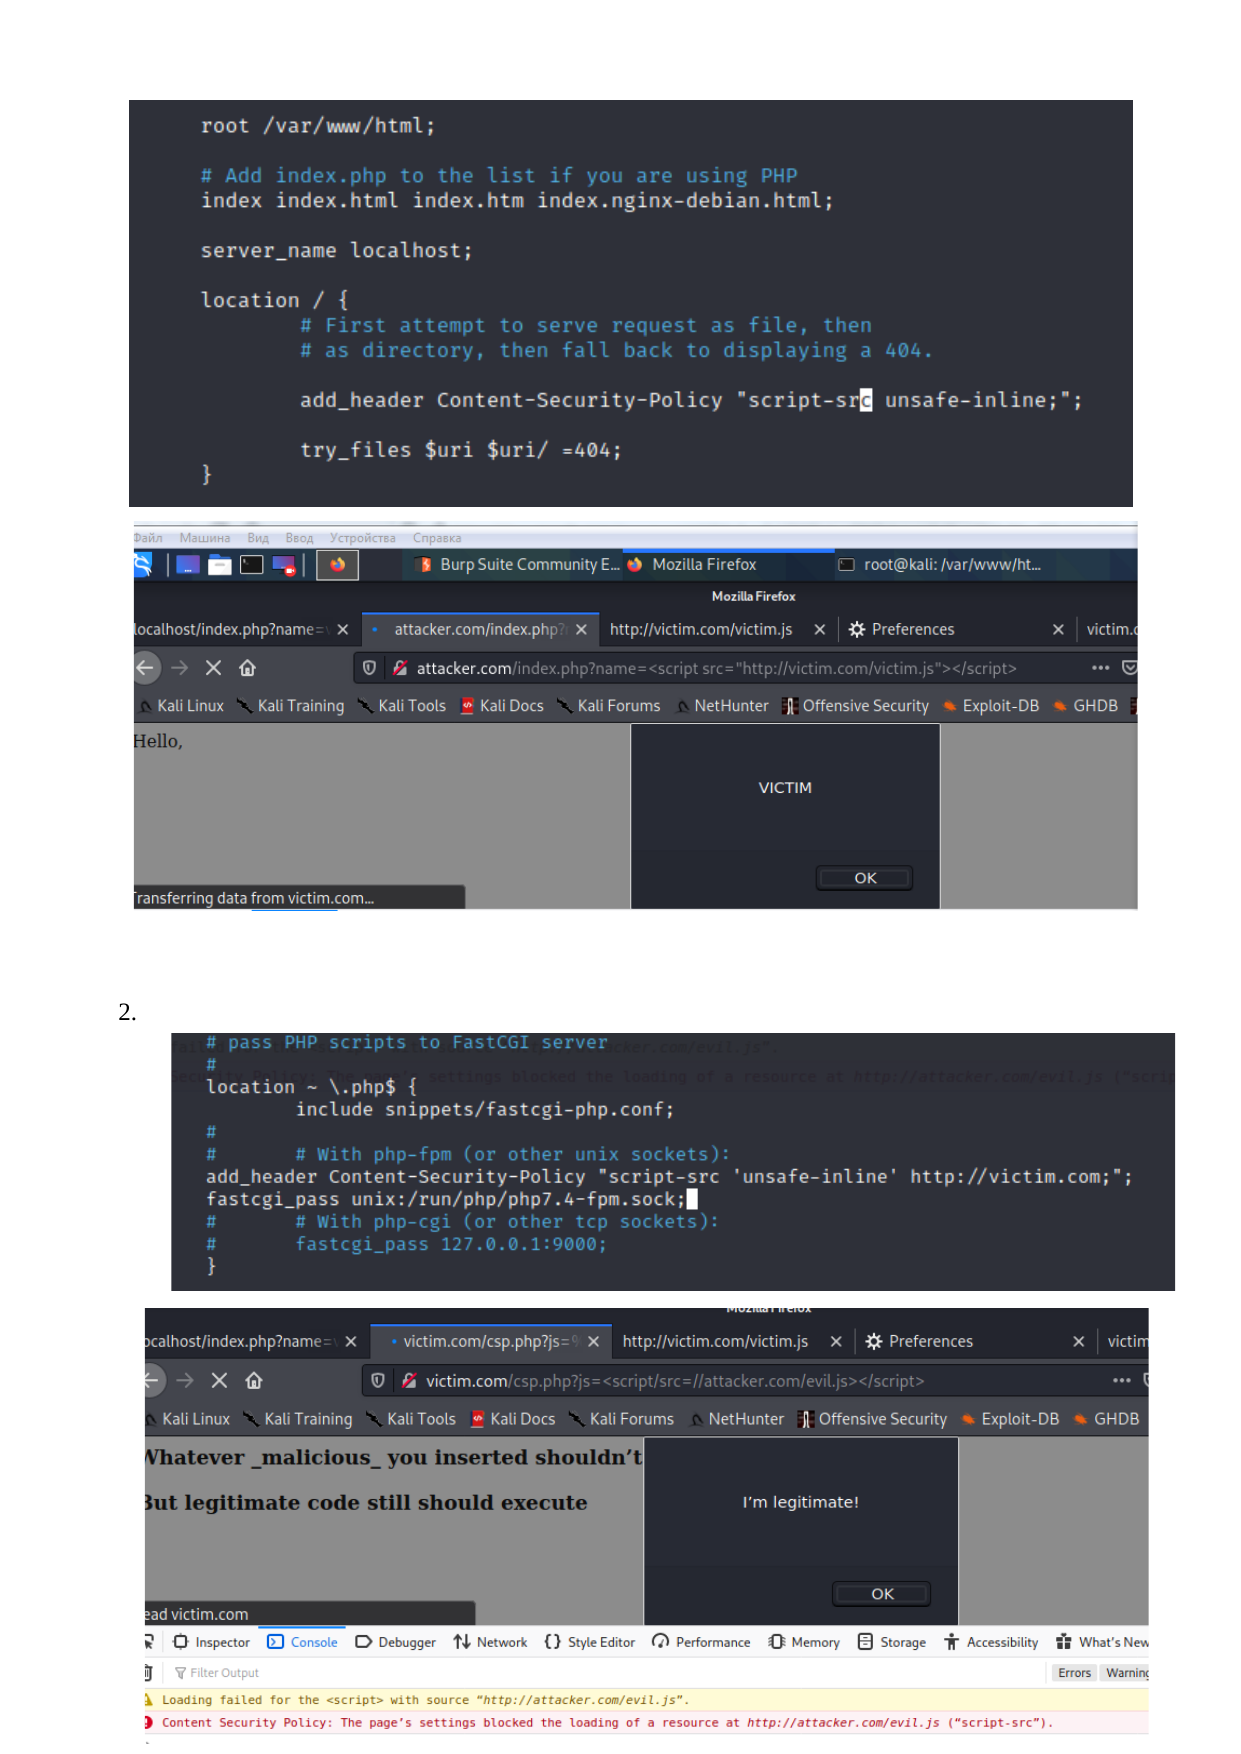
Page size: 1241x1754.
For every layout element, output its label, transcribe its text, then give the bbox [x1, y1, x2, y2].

picture [144, 1308, 1149, 1744]
text 2. [118, 997, 1122, 1026]
picture [133, 521, 1138, 911]
picture [171, 1033, 1176, 1291]
picture [129, 100, 1133, 507]
